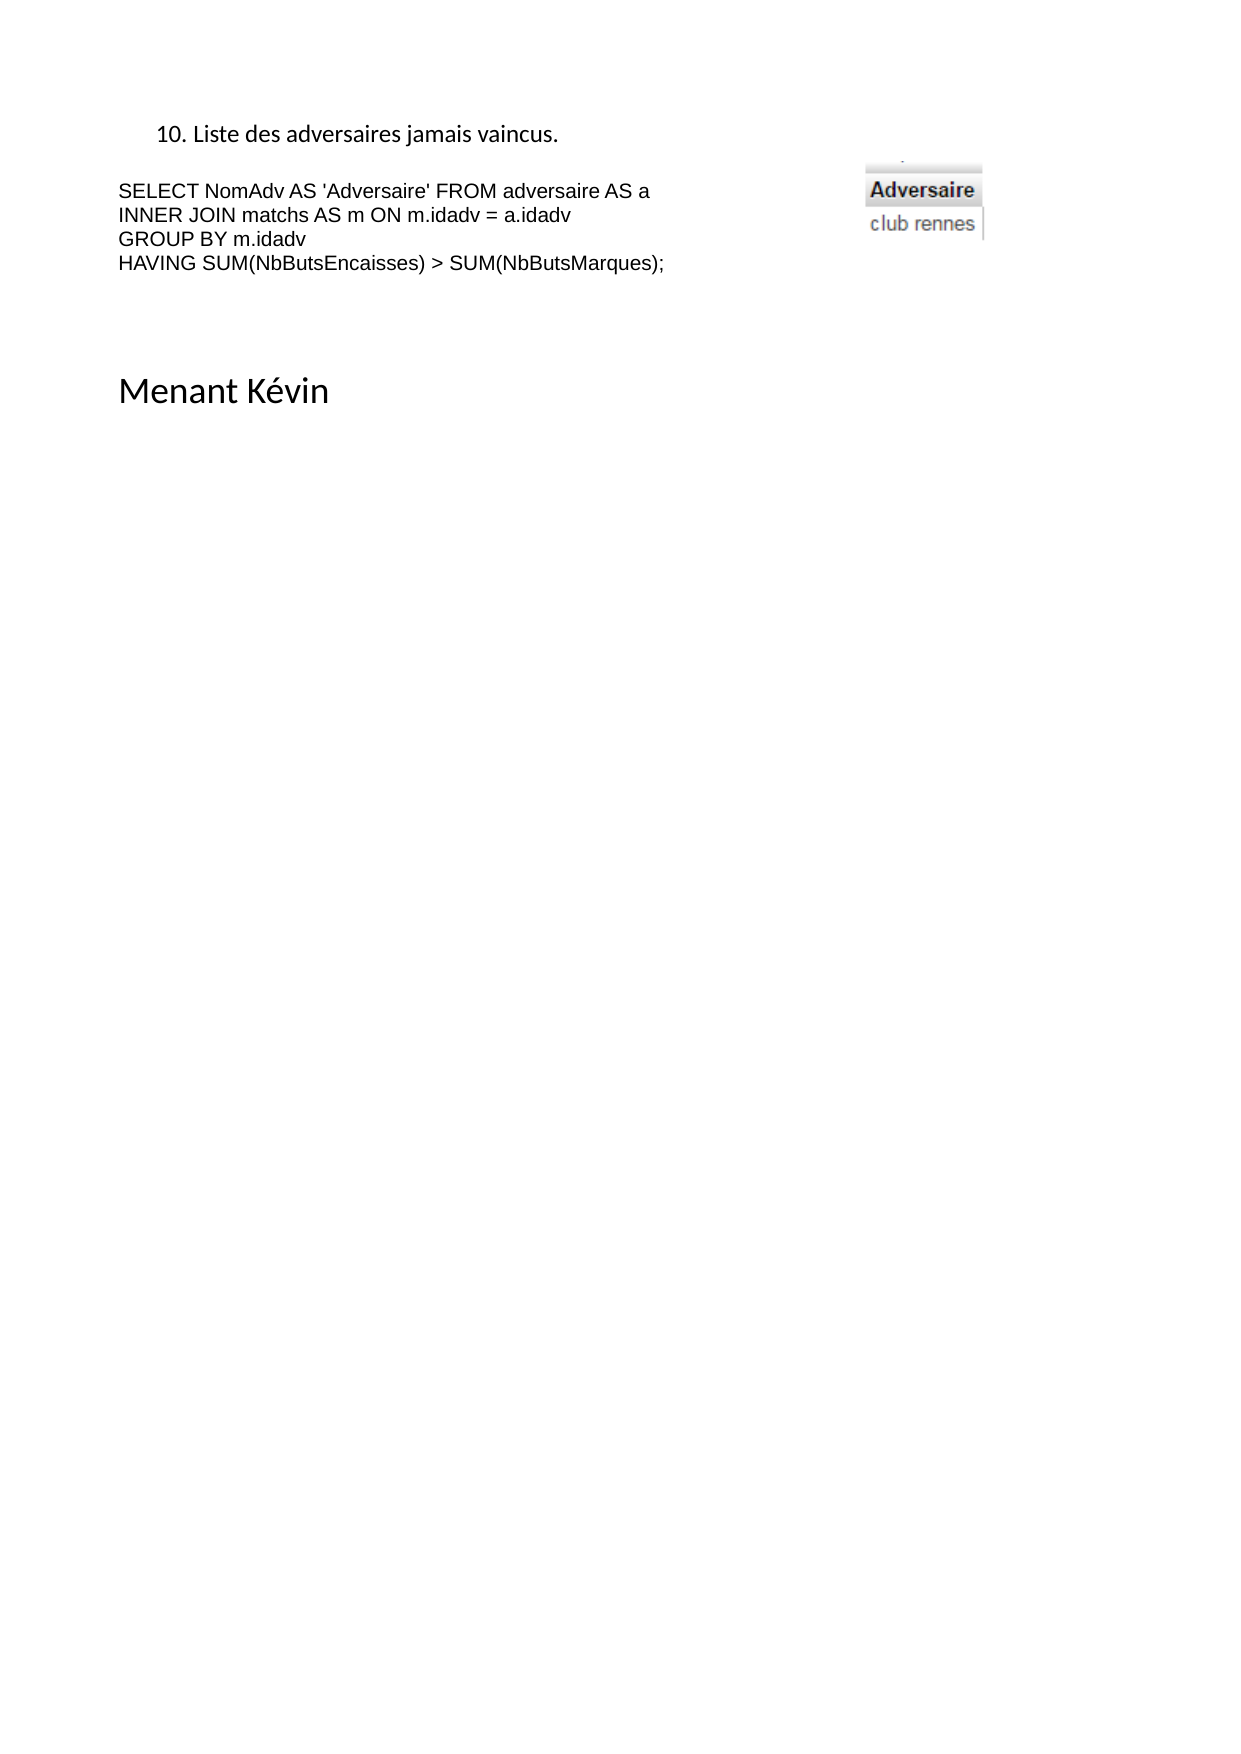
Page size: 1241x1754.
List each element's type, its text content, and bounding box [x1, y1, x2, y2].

text GROUP BY m.idadv [118, 227, 1122, 251]
text Menant Kévin [118, 367, 1122, 412]
text [988, 179, 1122, 203]
list Liste des adversaires jamais vaincus. [156, 118, 1122, 149]
picture [861, 161, 988, 242]
text [988, 203, 1122, 227]
text HAVING SUM(NbButsEncaisses) > SUM(NbButsMarques); [118, 251, 1122, 275]
text SELECT NomAdv AS 'Adversaire' FROM adversaire AS a [118, 179, 861, 203]
text INNER JOIN matchs AS m ON m.idadv = a.idadv [118, 203, 861, 227]
